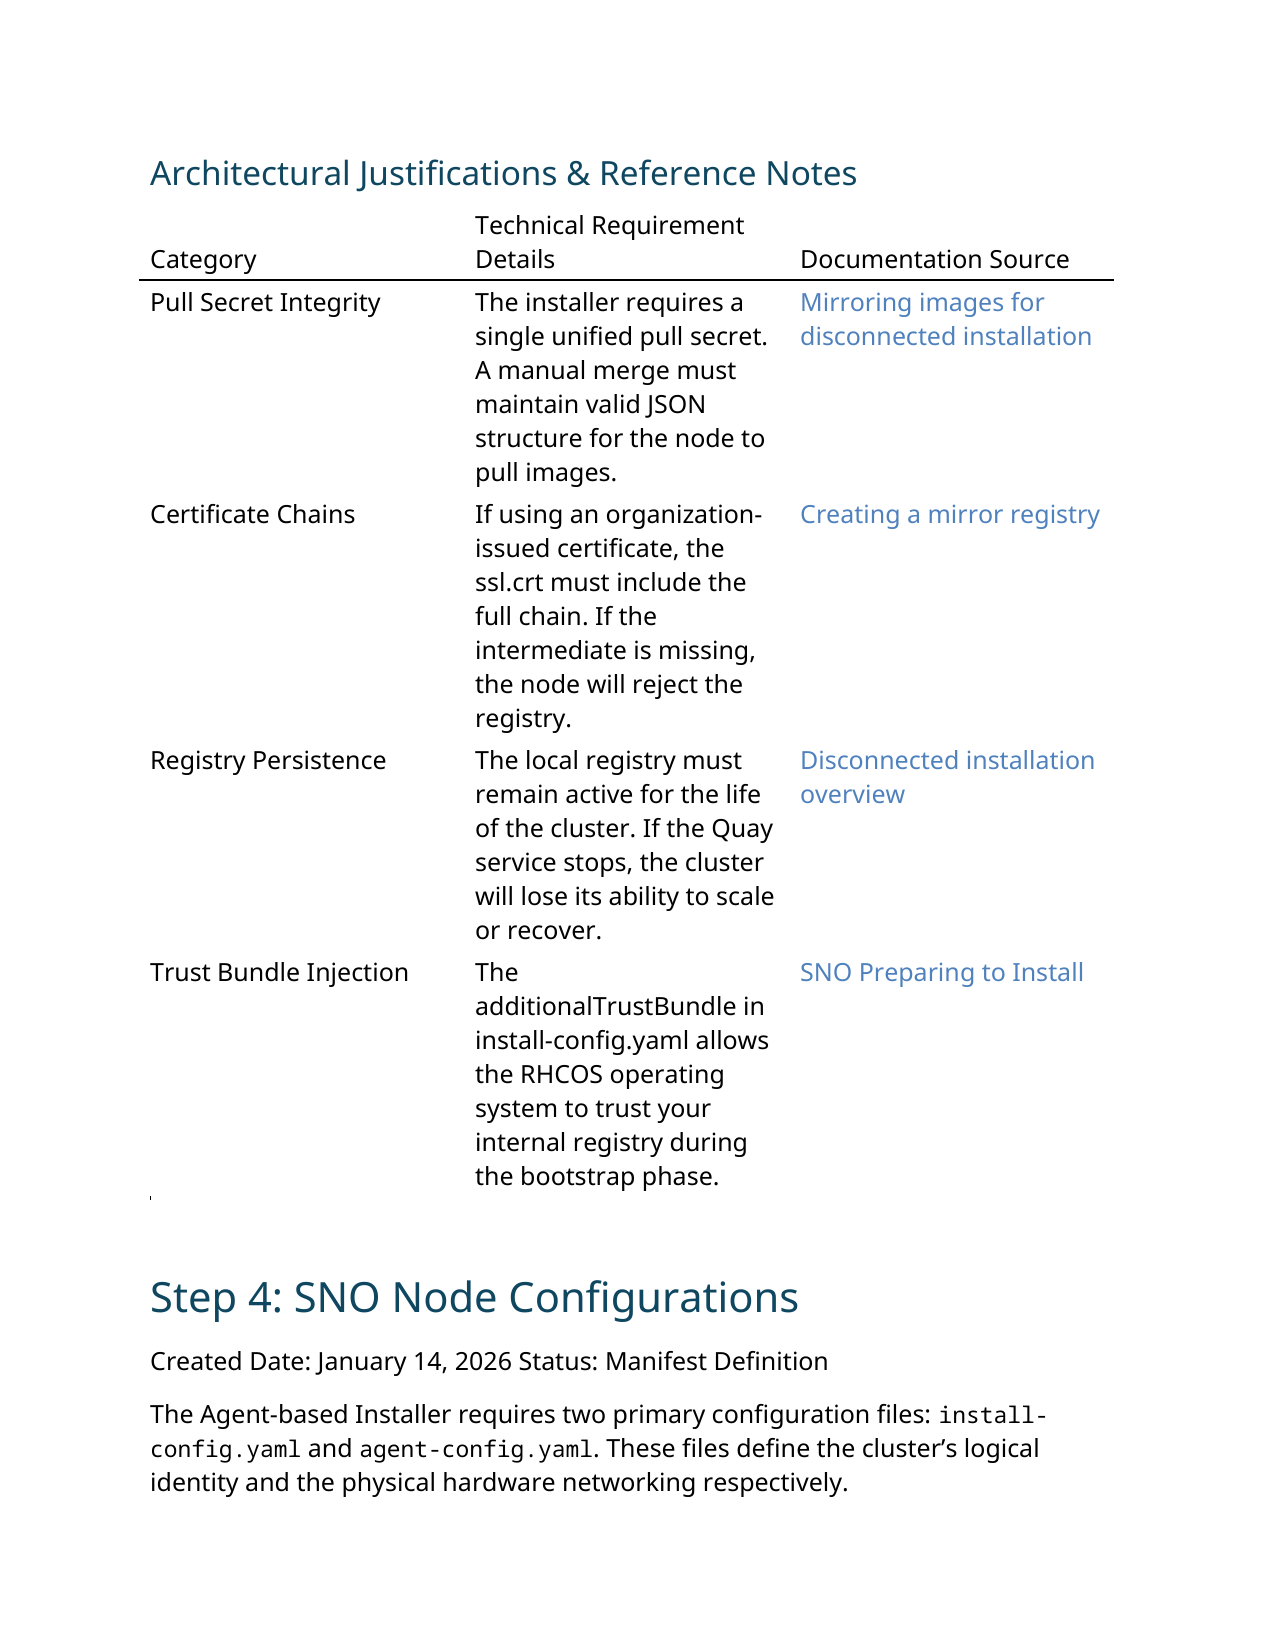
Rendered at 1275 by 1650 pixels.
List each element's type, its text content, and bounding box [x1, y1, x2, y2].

table_header Documentation Source [789, 204, 1114, 279]
subtitle Step 4: SNO Node Configurations [150, 1268, 1125, 1325]
table_cell Mirroring images for disconnected installation [789, 281, 1114, 493]
table_cell Trust Bundle Injection [139, 951, 464, 1197]
table_cell If using an organization-issued certificate, the ssl.crt must include the full chain. If the intermediate is missing, the node will reject the registry. [464, 493, 789, 739]
table_cell The additionalTrustBundle in install-config.yaml allows the RHCOS operating system to trust your internal registry during the bootstrap phase. [464, 951, 789, 1197]
table_cell Certificate Chains [139, 493, 464, 739]
table_cell The local registry must remain active for the life of the cluster. If the Quay service stops, the cluster will lose its ability to scale or recover. [464, 739, 789, 951]
table_cell Pull Secret Integrity [139, 281, 464, 493]
table_header Technical Requirement Details [464, 204, 789, 279]
table_cell Registry Persistence [139, 739, 464, 951]
table_cell SNO Preparing to Install [789, 951, 1114, 1197]
table_header Category [139, 204, 464, 279]
table_cell Creating a mirror registry [789, 493, 1114, 739]
table_cell The installer requires a single unified pull secret. A manual merge must maintain valid JSON structure for the node to pull images. [464, 281, 789, 493]
text Created Date: January 14, 2026 Status: Manifest Definition [150, 1344, 1125, 1378]
subtitle Architectural Justifications & Reference Notes [150, 150, 1125, 195]
table_cell Disconnected installation overview [789, 739, 1114, 951]
text The Agent-based Installer requires two primary configuration files: install-config.yaml and agent-config.yaml. These files define the cluster’s logical identity and the physical hardware networking respectively. [150, 1396, 1125, 1499]
